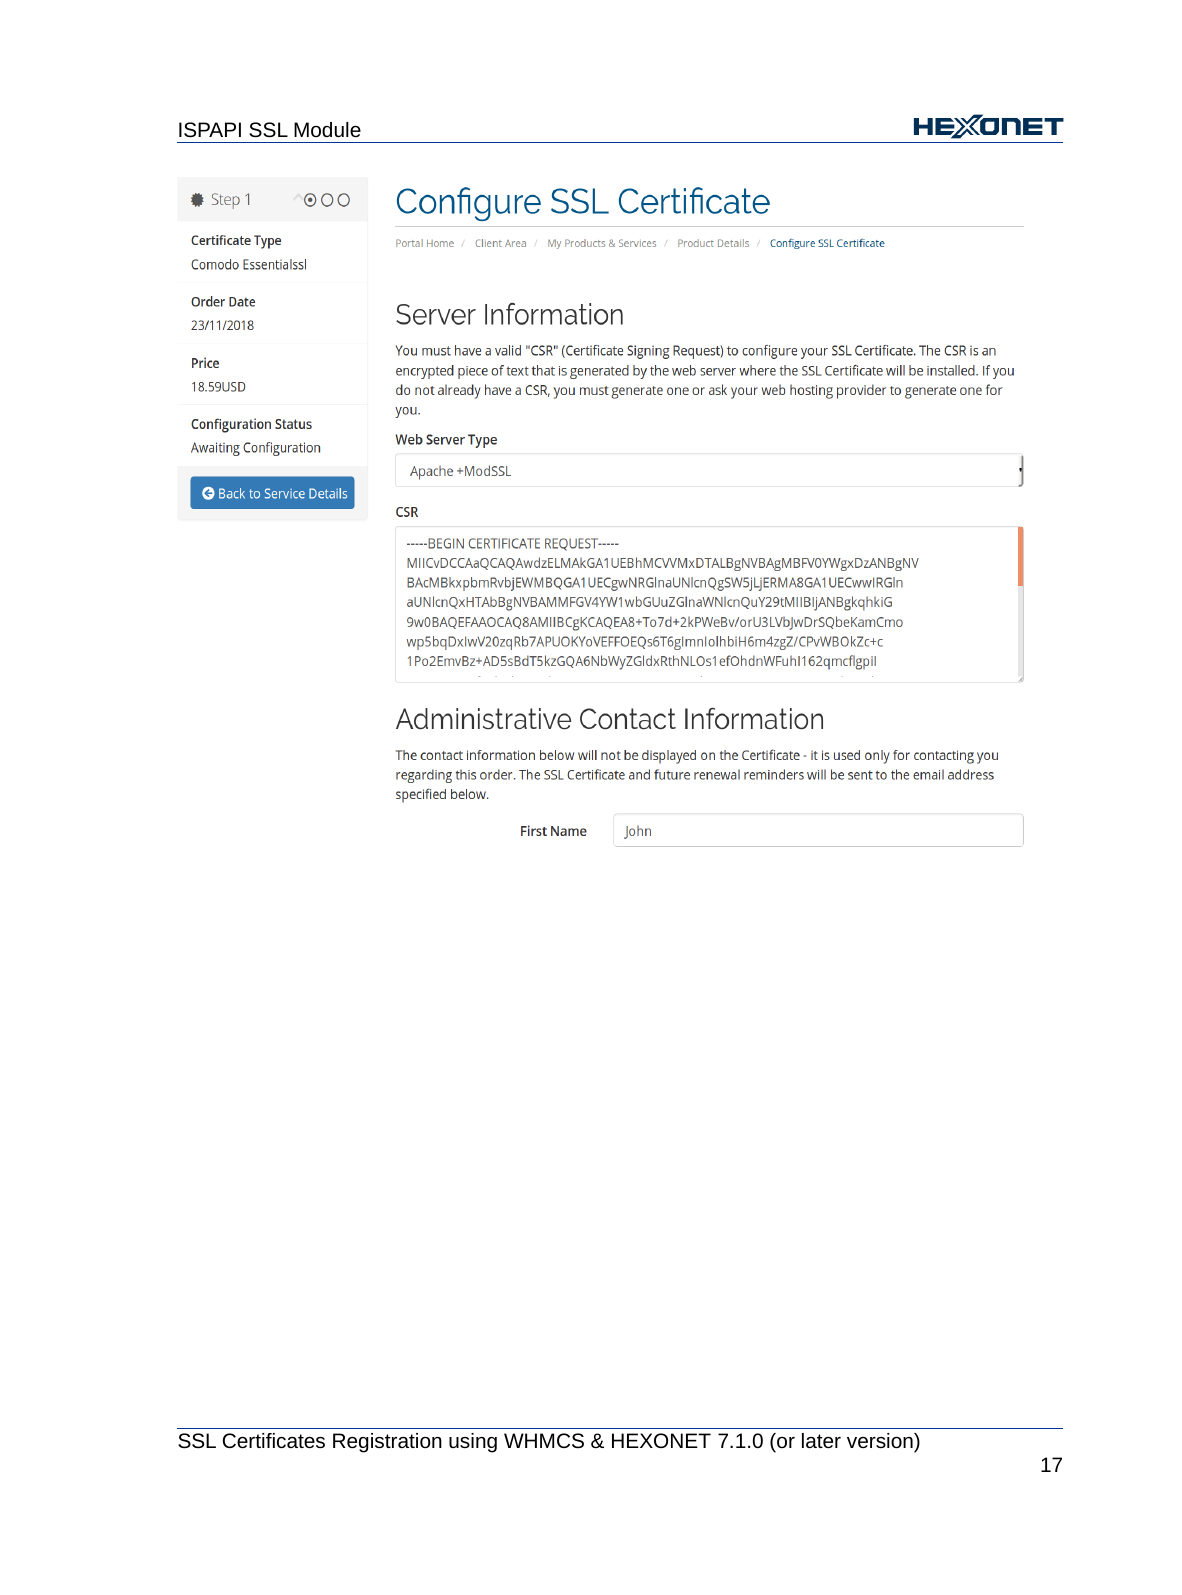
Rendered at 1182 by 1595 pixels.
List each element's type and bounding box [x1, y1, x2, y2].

picture [912, 113, 1065, 140]
picture [177, 177, 1063, 854]
